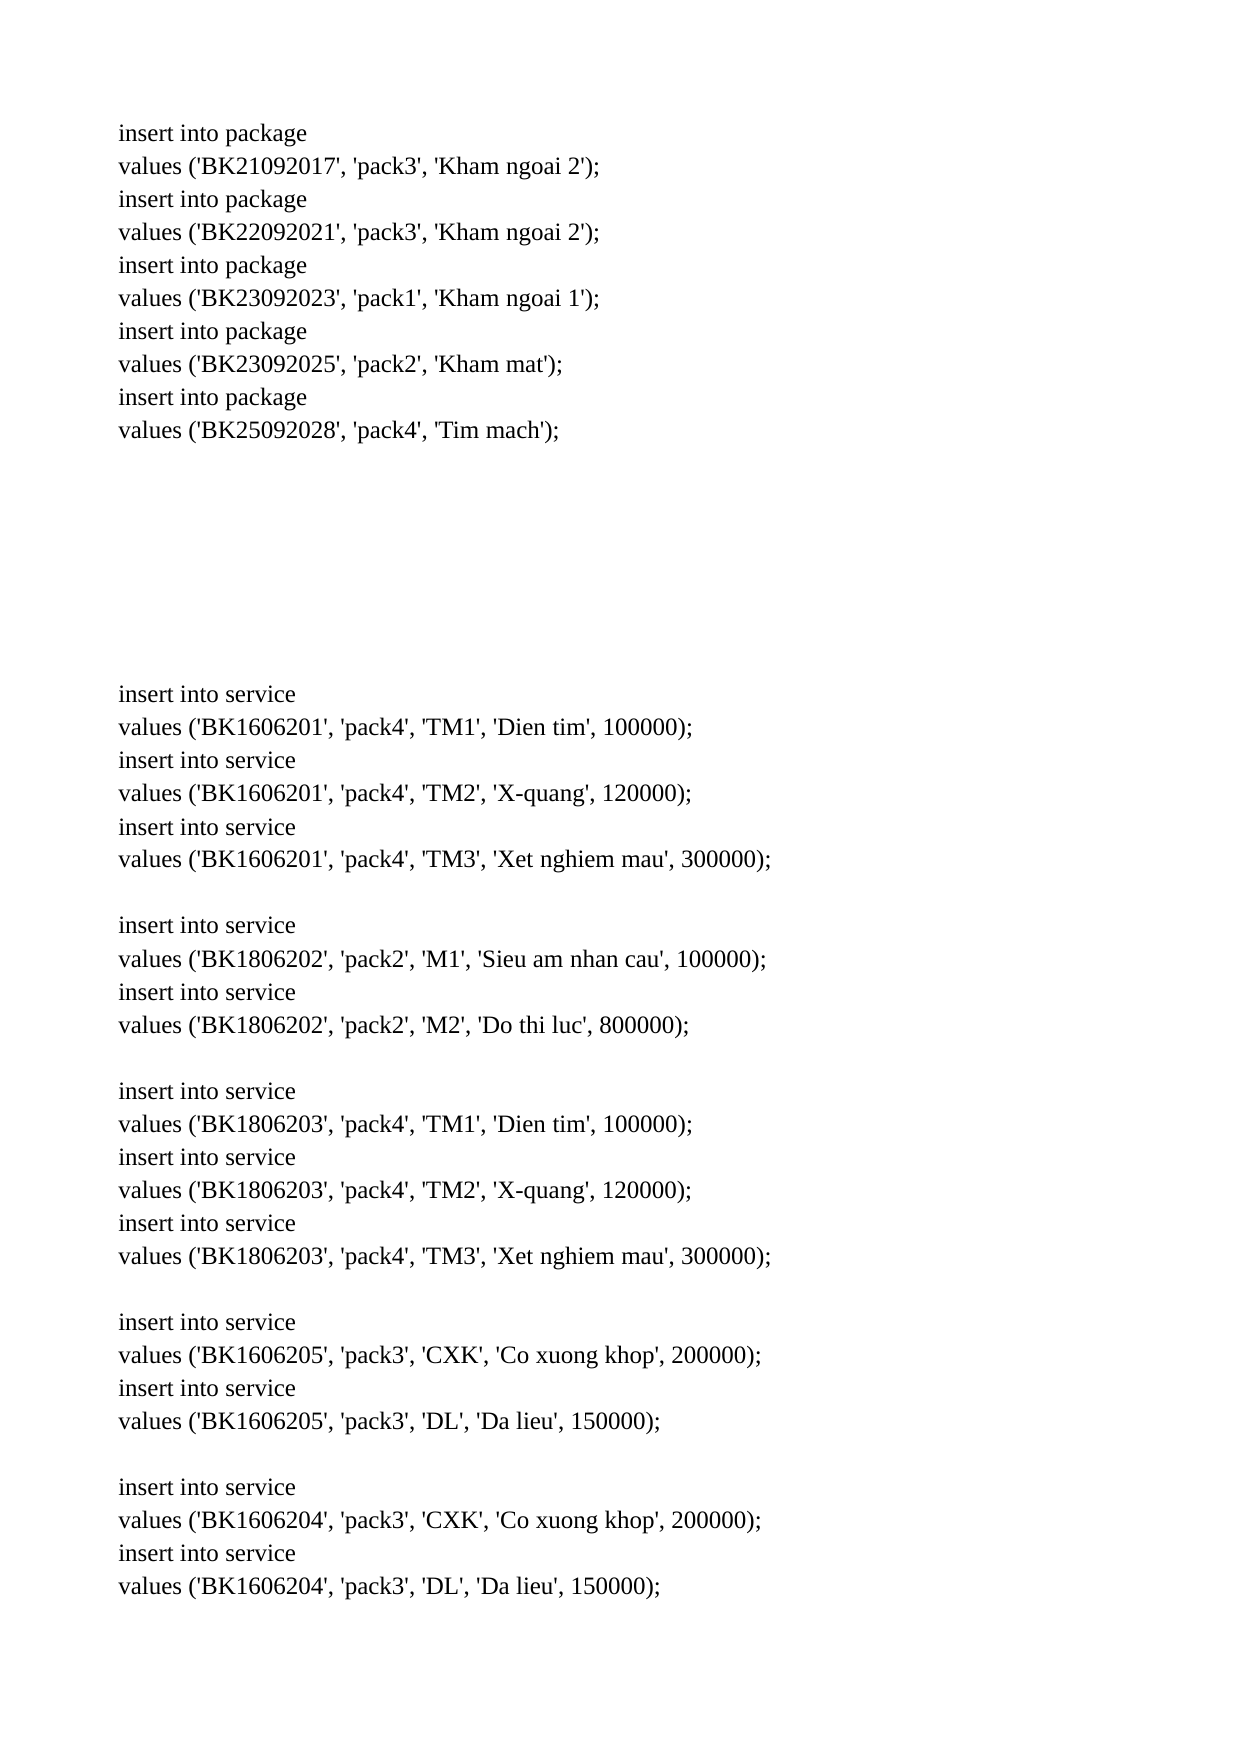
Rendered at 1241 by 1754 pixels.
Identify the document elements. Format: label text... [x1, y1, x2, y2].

text values ('BK1806203', 'pack4', 'TM3', 'Xet nghiem mau', 300000); [118, 1241, 1122, 1269]
text values ('BK22092021', 'pack3', 'Kham ngoai 2'); [118, 217, 1122, 246]
text insert into package [118, 184, 1122, 213]
text values ('BK1606205', 'pack3', 'CXK', 'Co xuong khop', 200000); [118, 1340, 1122, 1369]
text insert into service [118, 812, 1122, 840]
text insert into service [118, 1142, 1122, 1171]
text insert into package [118, 382, 1122, 411]
text values ('BK1806202', 'pack2', 'M1', 'Sieu am nhan cau', 100000); [118, 944, 1122, 972]
text insert into service [118, 977, 1122, 1005]
text values ('BK1606204', 'pack3', 'CXK', 'Co xuong khop', 200000); [118, 1505, 1122, 1534]
text values ('BK25092028', 'pack4', 'Tim mach'); [118, 415, 1122, 444]
text insert into service [118, 1076, 1122, 1104]
text insert into service [118, 1373, 1122, 1402]
text values ('BK1606201', 'pack4', 'TM2', 'X-quang', 120000); [118, 778, 1122, 807]
text values ('BK1806203', 'pack4', 'TM2', 'X-quang', 120000); [118, 1175, 1122, 1203]
text insert into service [118, 746, 1122, 774]
text insert into service [118, 1472, 1122, 1501]
text insert into package [118, 118, 1122, 147]
text values ('BK1606205', 'pack3', 'DL', 'Da lieu', 150000); [118, 1406, 1122, 1435]
text insert into service [118, 1208, 1122, 1237]
text insert into service [118, 1538, 1122, 1567]
text values ('BK1806203', 'pack4', 'TM1', 'Dien tim', 100000); [118, 1109, 1122, 1137]
text insert into service [118, 911, 1122, 939]
text values ('BK21092017', 'pack3', 'Kham ngoai 2'); [118, 151, 1122, 180]
text insert into package [118, 316, 1122, 345]
text values ('BK23092025', 'pack2', 'Kham mat'); [118, 349, 1122, 378]
text insert into service [118, 1307, 1122, 1336]
text values ('BK23092023', 'pack1', 'Kham ngoai 1'); [118, 283, 1122, 312]
text values ('BK1806202', 'pack2', 'M2', 'Do thi luc', 800000); [118, 1010, 1122, 1038]
text values ('BK1606204', 'pack3', 'DL', 'Da lieu', 150000); [118, 1571, 1122, 1600]
text insert into service [118, 679, 1122, 708]
text insert into package [118, 250, 1122, 279]
text values ('BK1606201', 'pack4', 'TM1', 'Dien tim', 100000); [118, 712, 1122, 741]
text values ('BK1606201', 'pack4', 'TM3', 'Xet nghiem mau', 300000); [118, 844, 1122, 873]
